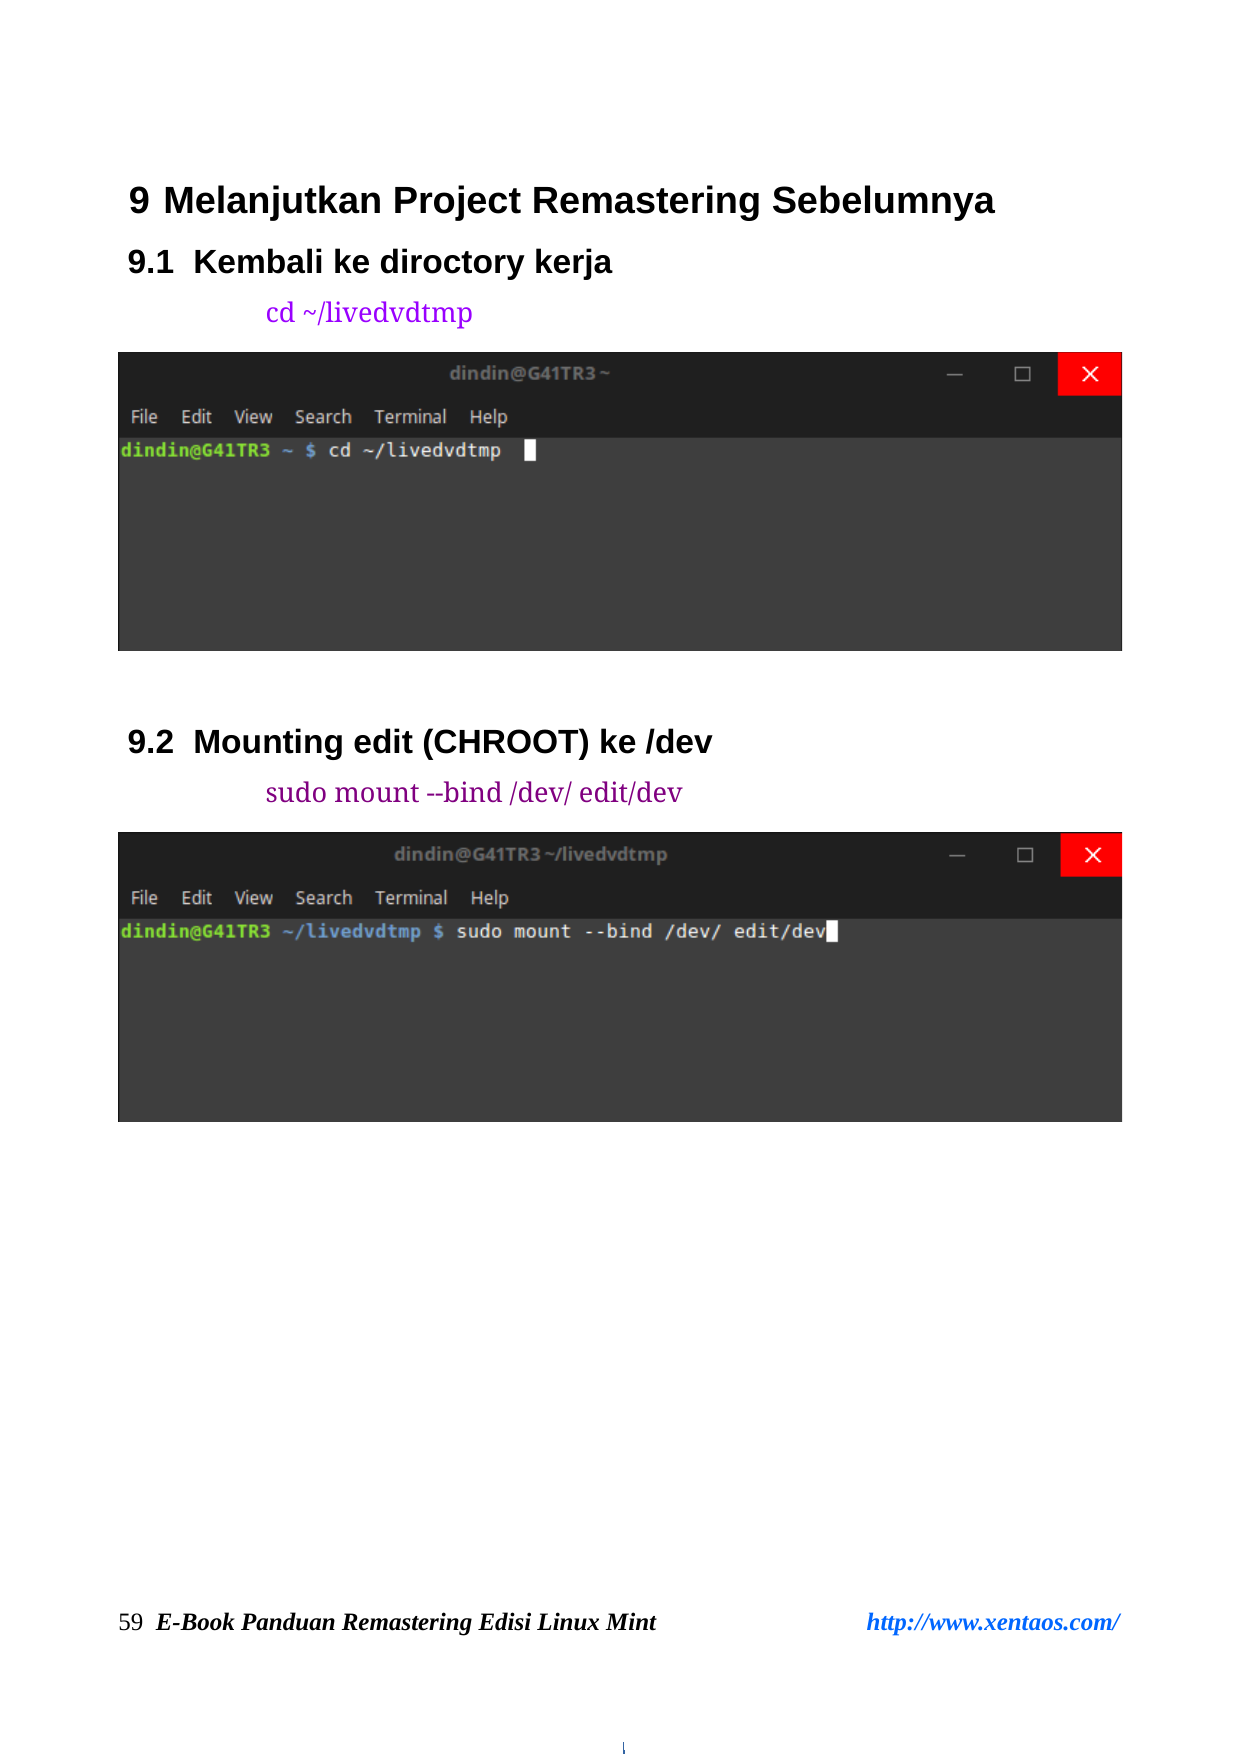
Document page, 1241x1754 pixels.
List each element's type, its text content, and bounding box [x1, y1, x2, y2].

subtitle Mounting edit (CHROOT) ke /dev [118, 722, 1122, 761]
picture [118, 352, 1123, 651]
list sudo mount --bind /dev/ edit/dev [236, 773, 1122, 810]
subtitle Melanjutkan Project Remastering Sebelumnya [118, 178, 1122, 221]
subtitle Kembali ke diroctory kerja [118, 242, 1122, 281]
list cd ~/livedvdtmp [236, 293, 1122, 330]
picture [118, 832, 1123, 1122]
